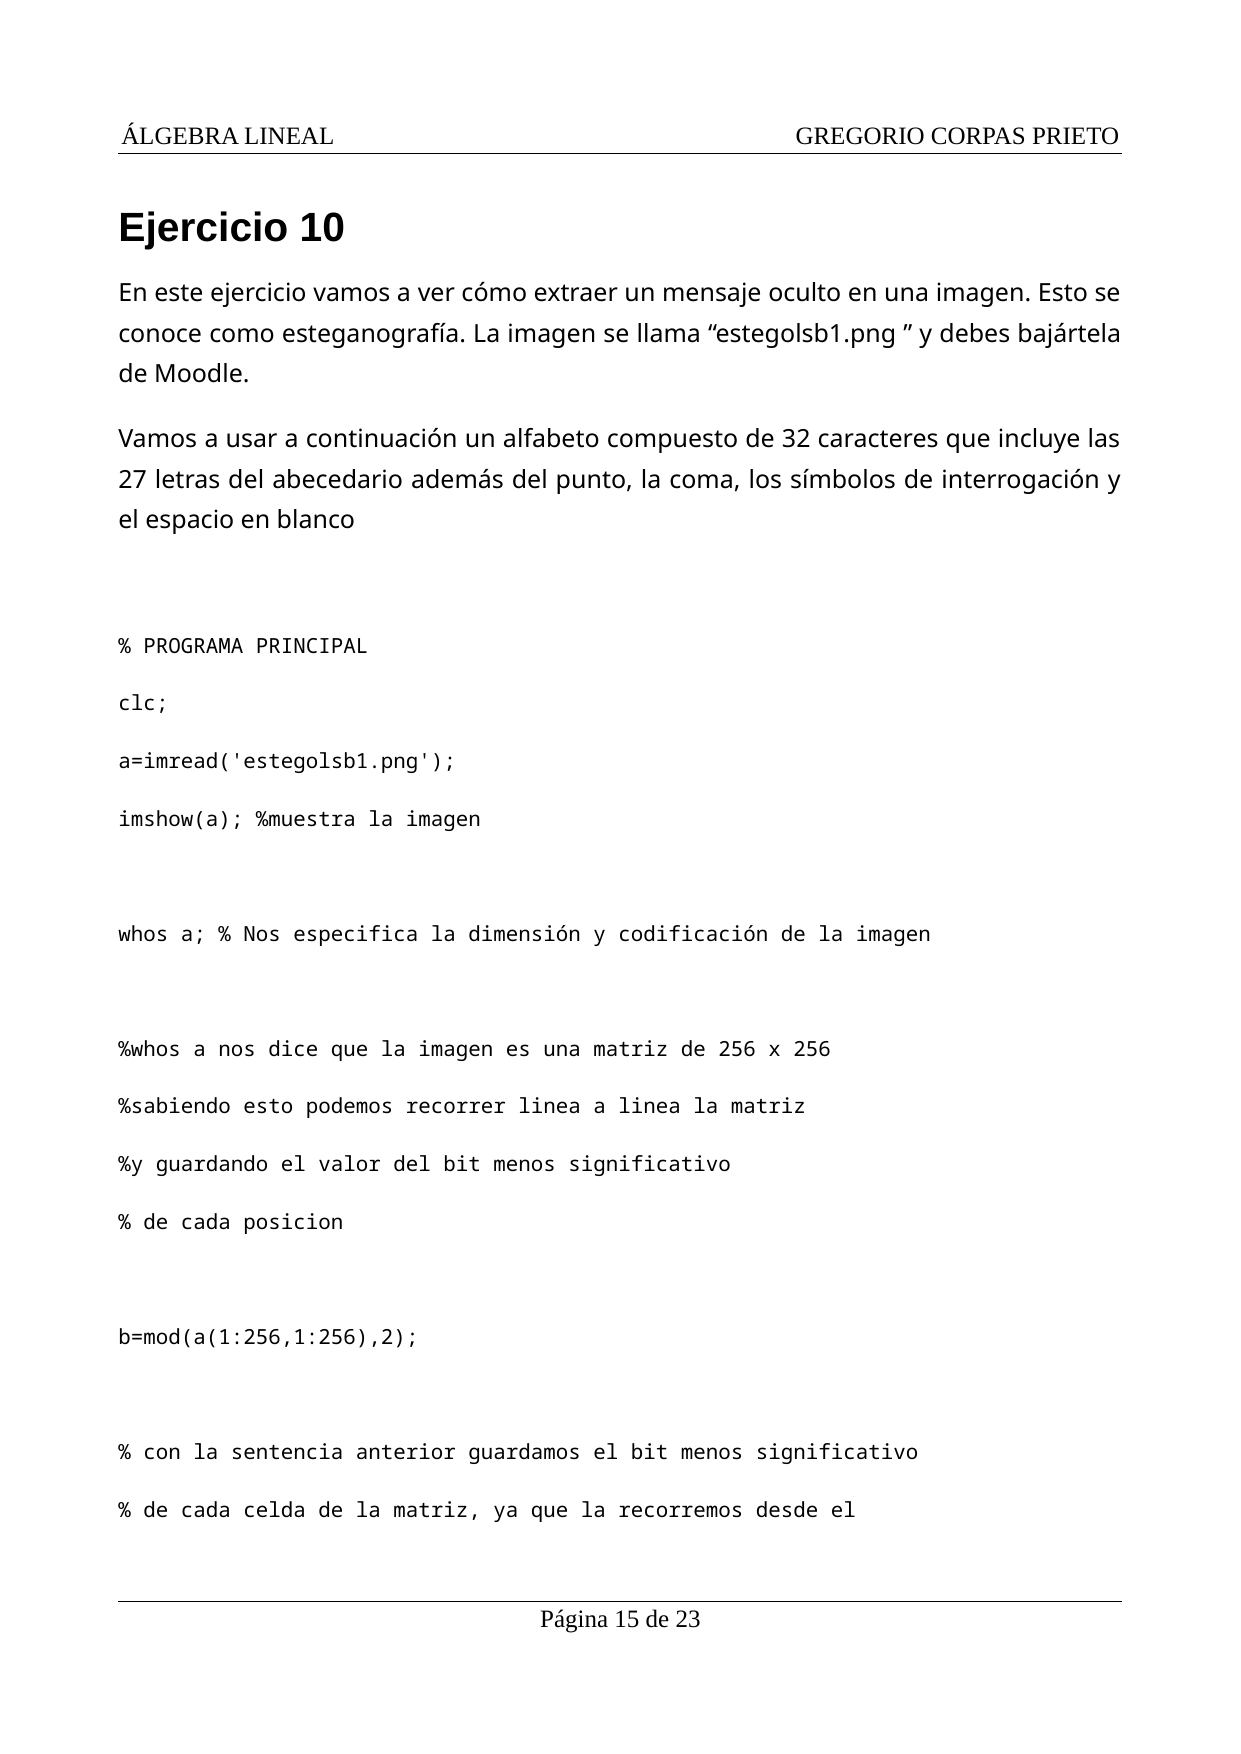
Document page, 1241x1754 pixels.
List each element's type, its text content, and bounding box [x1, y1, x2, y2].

text % de cada celda de la matriz, ya que la recorremos desde el [118, 1495, 1122, 1523]
text % con la sentencia anterior guardamos el bit menos significativo [118, 1437, 1122, 1466]
text imshow(a); %muestra la imagen [118, 804, 1122, 832]
text %y guardando el valor del bit menos significativo [118, 1149, 1122, 1178]
text % de cada posicion [118, 1207, 1122, 1235]
text clc; [118, 688, 1122, 717]
text Vamos a usar a continuación un alfabeto compuesto de 32 caracteres que incluye las 27 letras del abecedario además del punto, la coma, los símbolos de interrogación y el espacio en blanco [118, 420, 1122, 536]
text En este ejercicio vamos a ver cómo extraer un mensaje oculto en una imagen. Esto se conoce como esteganografía. La imagen se llama “estegolsb1.png ” y debes bajártela de Moodle. [118, 274, 1122, 390]
text b=mod(a(1:256,1:256),2); [118, 1322, 1122, 1351]
text % PROGRAMA PRINCIPAL [118, 631, 1122, 659]
text whos a; % Nos especifica la dimensión y codificación de la imagen [118, 919, 1122, 947]
text a=imread('estegolsb1.png'); [118, 746, 1122, 774]
text %sabiendo esto podemos recorrer linea a linea la matriz [118, 1092, 1122, 1120]
subtitle Ejercicio 10 [118, 203, 1122, 250]
text %whos a nos dice que la imagen es una matriz de 256 x 256 [118, 1034, 1122, 1062]
